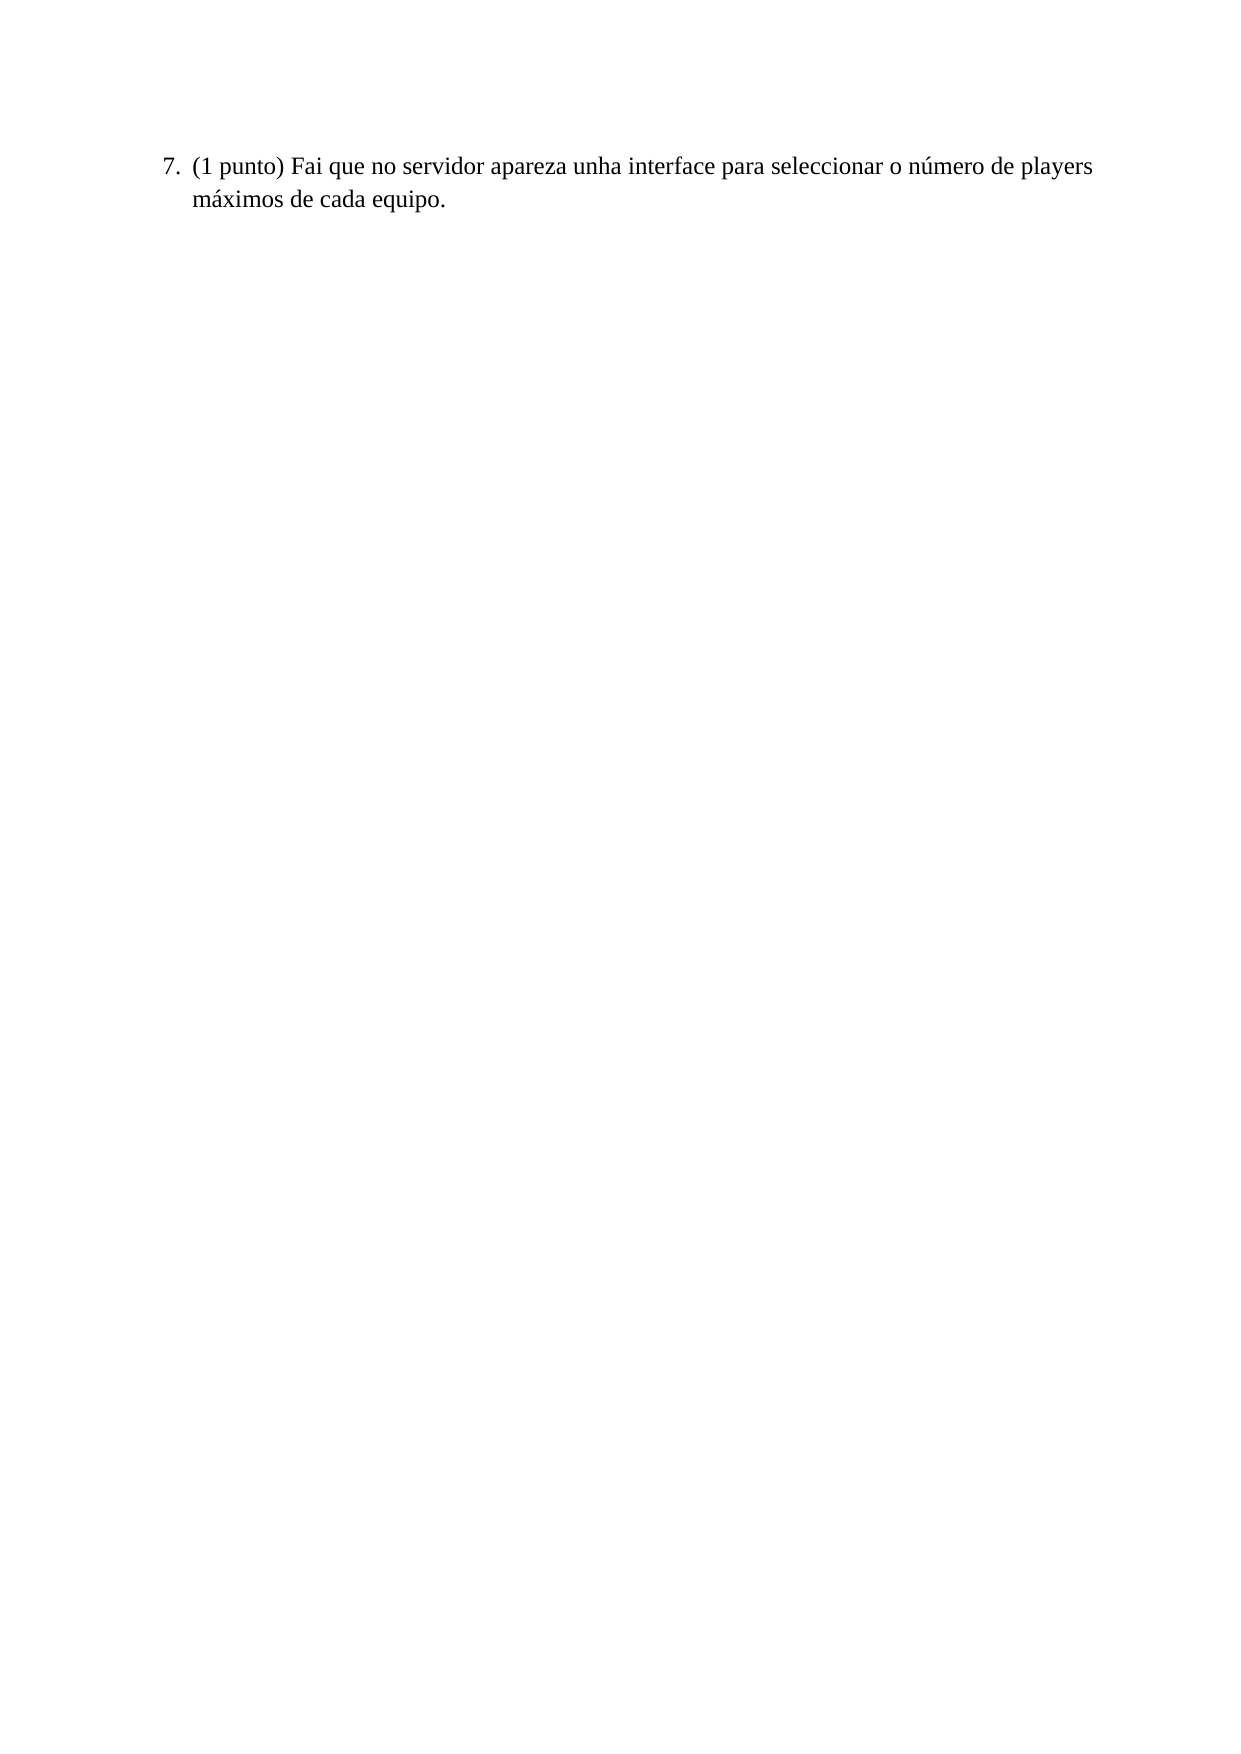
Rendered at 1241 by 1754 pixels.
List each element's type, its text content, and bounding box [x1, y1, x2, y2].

list (1 punto) Fai que no servidor apareza unha interface para seleccionar o número de players máximos de cada equipo. [162, 151, 1122, 213]
